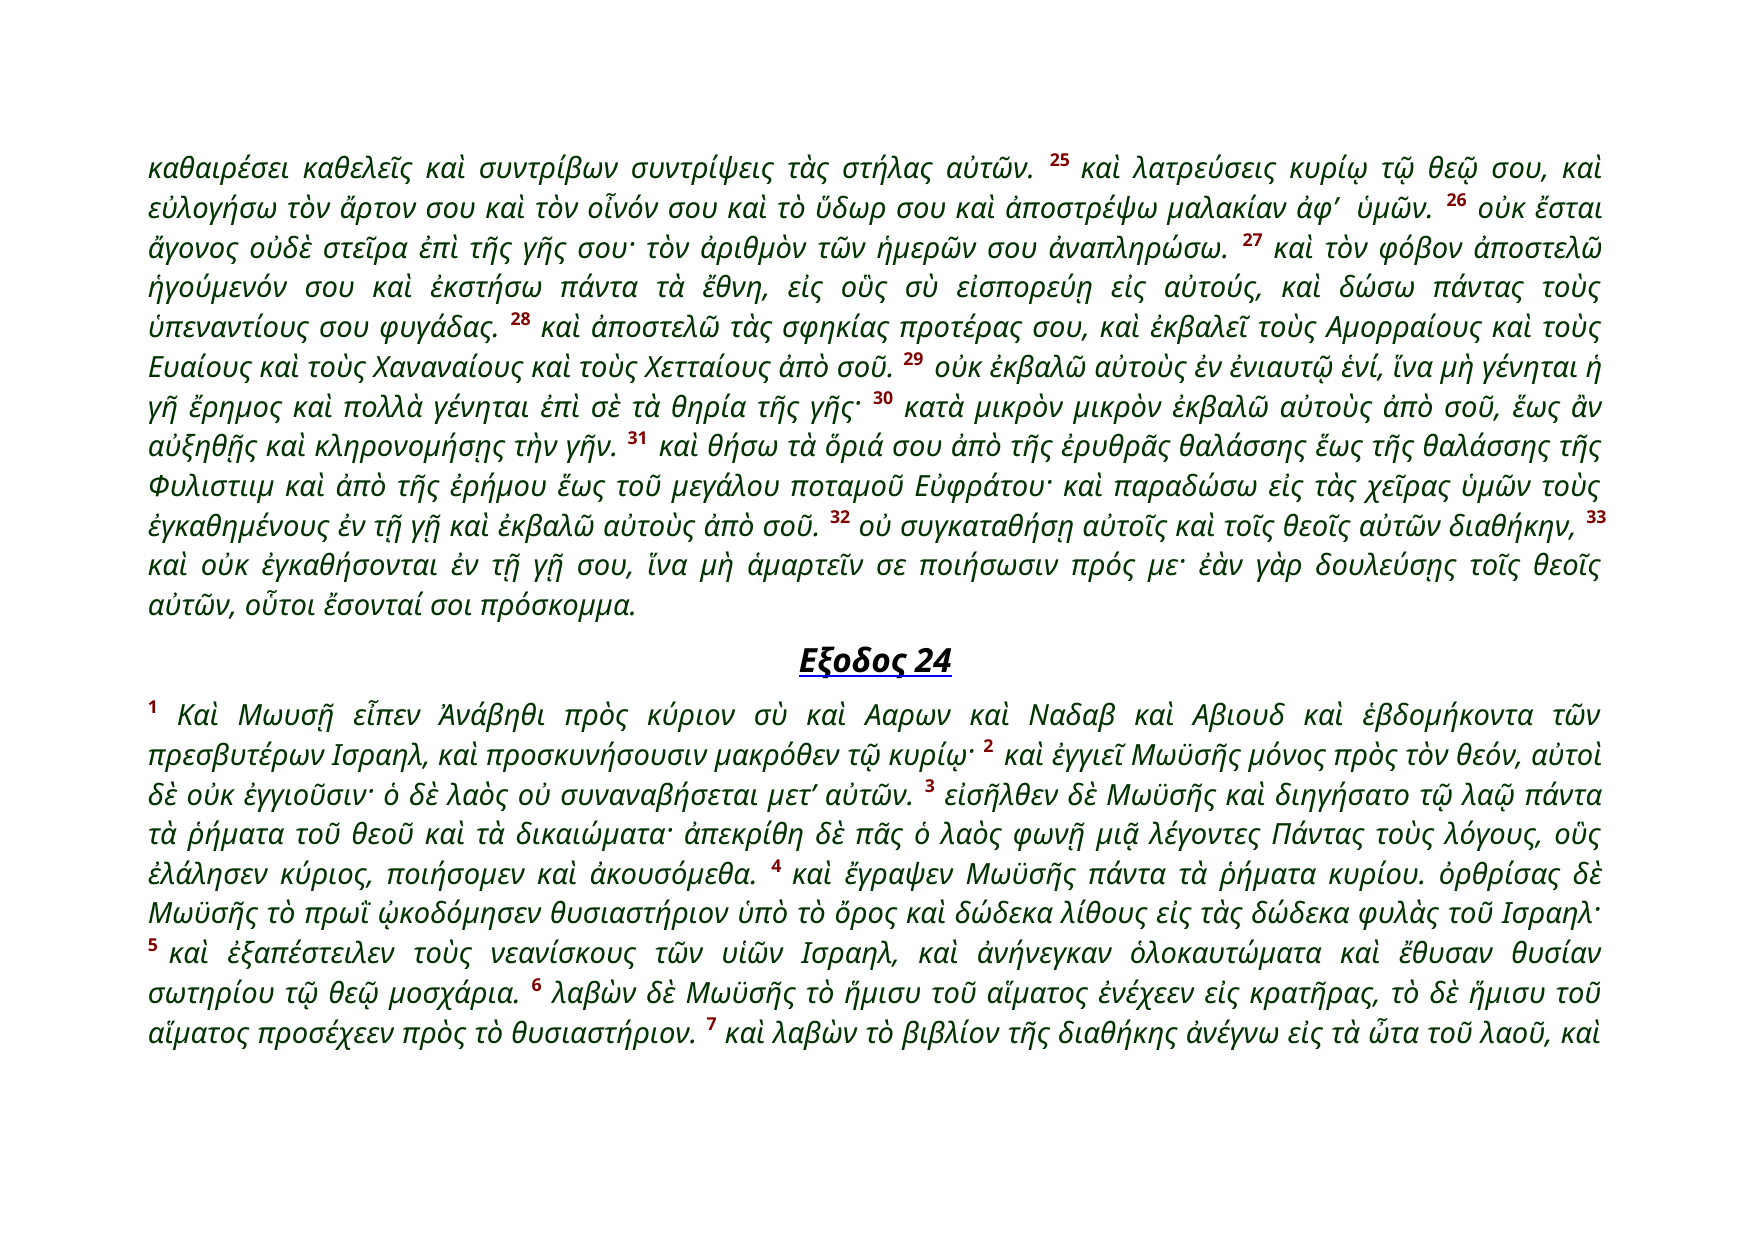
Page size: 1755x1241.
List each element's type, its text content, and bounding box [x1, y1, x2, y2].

text Εξοδος 24 [148, 636, 1606, 682]
text 1 Καὶ Μωυσῇ εἶπεν Ἀνάβηθι πρὸς κύριον σὺ καὶ Ααρων καὶ Ναδαβ καὶ Αβιουδ καὶ ἑβδομήκοντα τῶν πρεσβυτέρων Ισραηλ, καὶ προσκυνήσουσιν μακρόθεν τῷ κυρίῳ· 2 καὶ ἐγγιεῖ Μωϋσῆς μόνος πρὸς τὸν θεόν, αὐτοὶ δὲ οὐκ ἐγγιοῦσιν· ὁ δὲ λαὸς οὐ συναναβήσεται μετ’ αὐτῶν. 3 εἰσῆλθεν δὲ Μωϋσῆς καὶ διηγήσατο τῷ λαῷ πάντα τὰ ῥήματα τοῦ θεοῦ καὶ τὰ δικαιώματα· ἀπεκρίθη δὲ πᾶς ὁ λαὸς φωνῇ μιᾷ λέγοντες Πάντας τοὺς λόγους, οὓς ἐλάλησεν κύριος, ποιήσομεν καὶ ἀκουσόμεθα. 4 καὶ ἔγραψεν Μωϋσῆς πάντα τὰ ῥήματα κυρίου. ὀρθρίσας δὲ Μωϋσῆς τὸ πρωῒ ᾠκοδόμησεν θυσιαστήριον ὑπὸ τὸ ὄρος καὶ δώδεκα λίθους εἰς τὰς δώδεκα φυλὰς τοῦ Ισραηλ· 5 καὶ ἐξαπέστειλεν τοὺς νεανίσκους τῶν υἱῶν Ισραηλ, καὶ ἀνήνεγκαν ὁλοκαυτώματα καὶ ἔθυσαν θυσίαν σωτηρίου τῷ θεῷ μοσχάρια. 6 λαβὼν δὲ Μωϋσῆς τὸ ἥμισυ τοῦ αἵματος ἐνέχεεν εἰς κρατῆρας, τὸ δὲ ἥμισυ τοῦ αἵματος προσέχεεν πρὸς τὸ θυσιαστήριον. 7 καὶ λαβὼν τὸ βιβλίον τῆς διαθήκης ἀνέγνω εἰς τὰ ὦτα τοῦ λαοῦ, καὶ [148, 694, 1606, 1052]
text καθαιρέσει καθελεῖς καὶ συντρίβων συντρίψεις τὰς στήλας αὐτῶν. 25 καὶ λατρεύσεις κυρίῳ τῷ θεῷ σου, καὶ εὐλογήσω τὸν ἄρτον σου καὶ τὸν οἶνόν σου καὶ τὸ ὕδωρ σου καὶ ἀποστρέψω μαλακίαν ἀφ’ ὑμῶν. 26 οὐκ ἔσται ἄγονος οὐδὲ στεῖρα ἐπὶ τῆς γῆς σου· τὸν ἀριθμὸν τῶν ἡμερῶν σου ἀναπληρώσω. 27 καὶ τὸν φόβον ἀποστελῶ ἡγούμενόν σου καὶ ἐκστήσω πάντα τὰ ἔθνη, εἰς οὓς σὺ εἰσπορεύῃ εἰς αὐτούς, καὶ δώσω πάντας τοὺς ὑπεναντίους σου φυγάδας. 28 καὶ ἀποστελῶ τὰς σφηκίας προτέρας σου, καὶ ἐκβαλεῖ τοὺς Αμορραίους καὶ τοὺς Ευαίους καὶ τοὺς Χαναναίους καὶ τοὺς Χετταίους ἀπὸ σοῦ. 29 οὐκ ἐκβαλῶ αὐτοὺς ἐν ἐνιαυτῷ ἑνί, ἵνα μὴ γένηται ἡ γῆ ἔρημος καὶ πολλὰ γένηται ἐπὶ σὲ τὰ θηρία τῆς γῆς· 30 κατὰ μικρὸν μικρὸν ἐκβαλῶ αὐτοὺς ἀπὸ σοῦ, ἕως ἂν αὐξηθῇς καὶ κληρονομήσῃς τὴν γῆν. 31 καὶ θήσω τὰ ὅριά σου ἀπὸ τῆς ἐρυθρᾶς θαλάσσης ἕως τῆς θαλάσσης τῆς Φυλιστιιμ καὶ ἀπὸ τῆς ἐρήμου ἕως τοῦ μεγάλου ποταμοῦ Εὐφράτου· καὶ παραδώσω εἰς τὰς χεῖρας ὑμῶν τοὺς ἐγκαθημένους ἐν τῇ γῇ καὶ ἐκβαλῶ αὐτοὺς ἀπὸ σοῦ. 32 οὐ συγκαταθήσῃ αὐτοῖς καὶ τοῖς θεοῖς αὐτῶν διαθήκην, 33 καὶ οὐκ ἐγκαθήσονται ἐν τῇ γῇ σου, ἵνα μὴ ἁμαρτεῖν σε ποιήσωσιν πρός με· ἐὰν γὰρ δουλεύσῃς τοῖς θεοῖς αὐτῶν, οὗτοι ἔσονταί σοι πρόσκομμα. [148, 148, 1606, 624]
